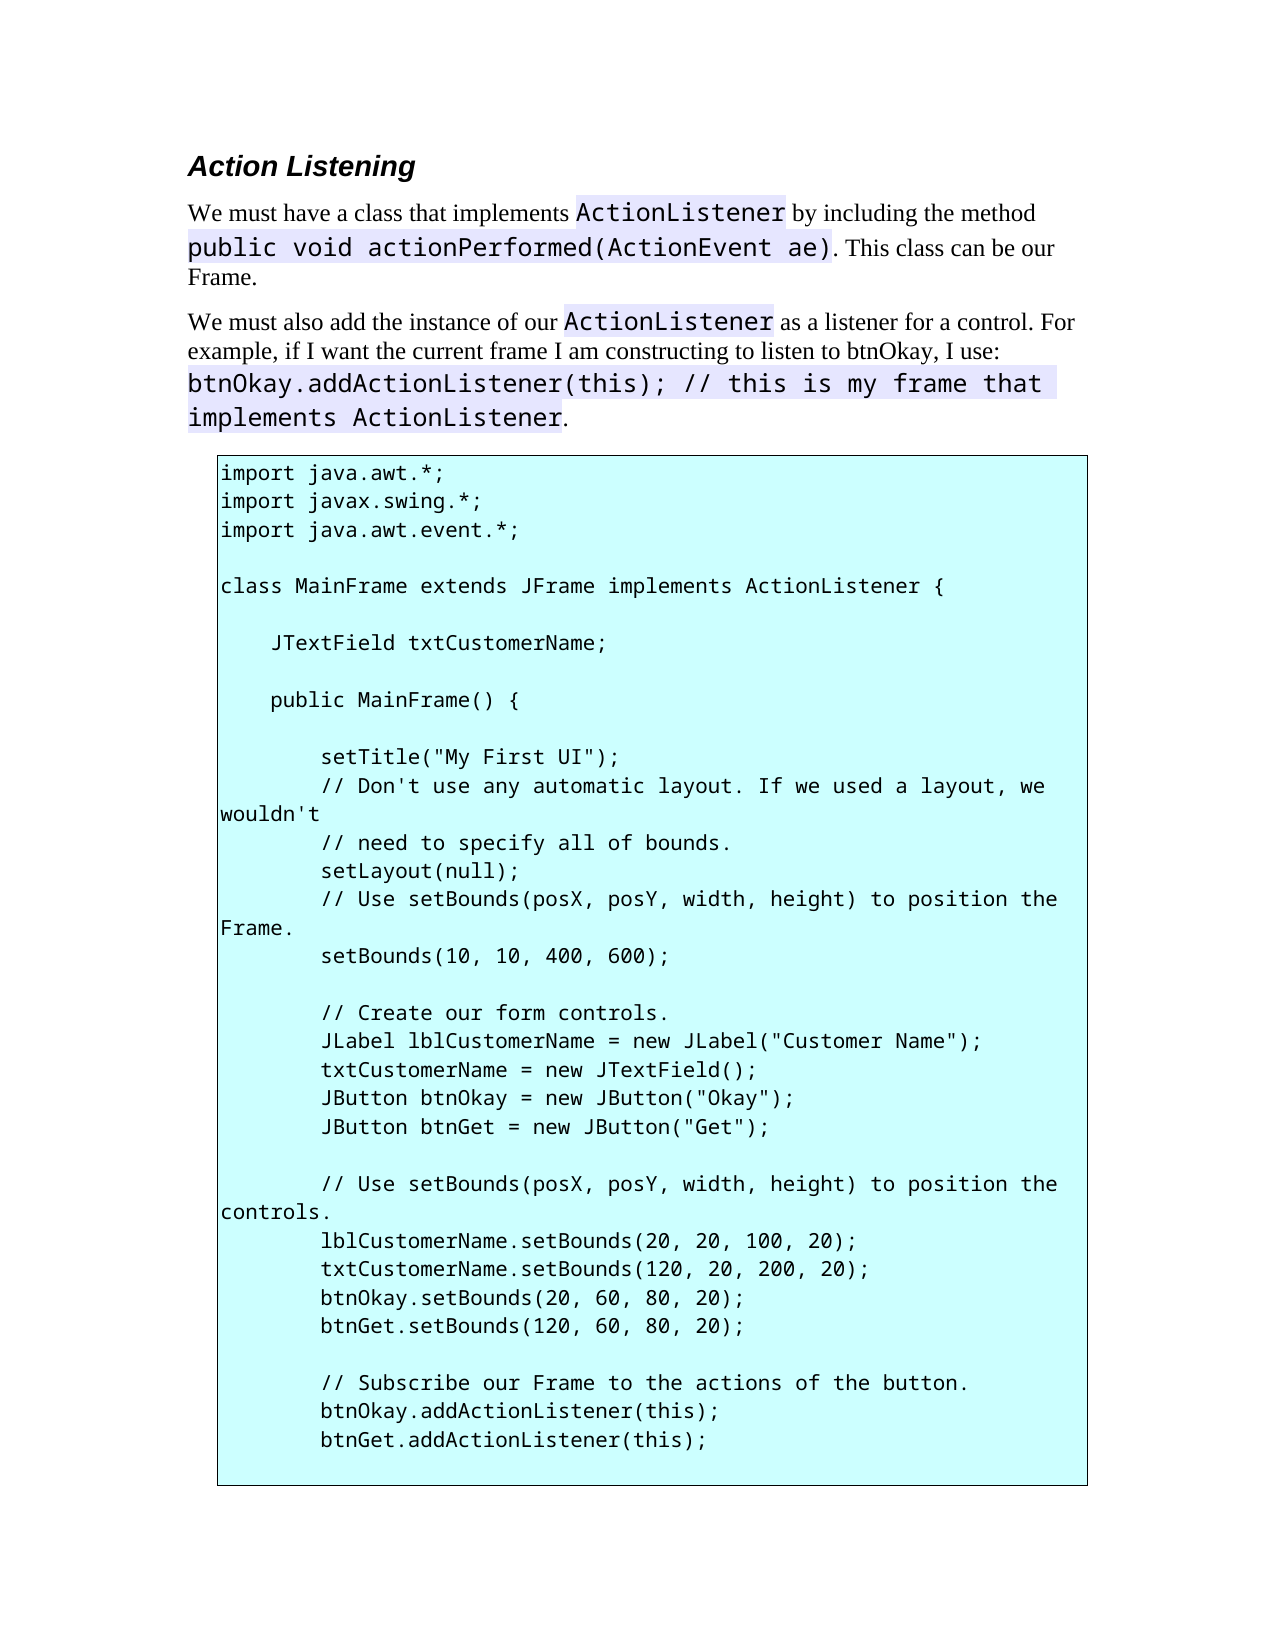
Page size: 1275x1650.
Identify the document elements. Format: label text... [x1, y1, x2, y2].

text We must have a class that implements ActionListener by including the method public void actionPerformed(ActionEvent ae). This class can be our Frame. [187, 195, 1087, 291]
subtitle Action Listening [187, 150, 1087, 183]
text We must also add the instance of our ActionListener as a listener for a control. For example, if I want the current frame I am constructing to listen to btnOkay, I use: btnOkay.addActionListener(this); // this is my frame that implements ActionListener. [187, 303, 1087, 433]
text import java.awt.*; import javax.swing.*; import java.awt.event.*; class MainFrame extends JFrame implements ActionListener { JTextField txtCustomerName; public MainFrame() { setTitle("My First UI"); // Don't use any automatic layout. If we used a layout, we wouldn't // need to specify all of bounds. setLayout(null); // Use setBounds(posX, posY, width, height) to position the Frame. setBounds(10, 10, 400, 600); // Create our form controls. JLabel lblCustomerName = new JLabel("Customer Name"); txtCustomerName = new JTextField(); JButton btnOkay = new JButton("Okay"); JButton btnGet = new JButton("Get"); // Use setBounds(posX, posY, width, height) to position the controls. lblCustomerName.setBounds(20, 20, 100, 20); txtCustomerName.setBounds(120, 20, 200, 20); btnOkay.setBounds(20, 60, 80, 20); btnGet.setBounds(120, 60, 80, 20); // Subscribe our Frame to the actions of the button. btnOkay.addActionListener(this); btnGet.addActionListener(this); [218, 456, 1087, 1485]
